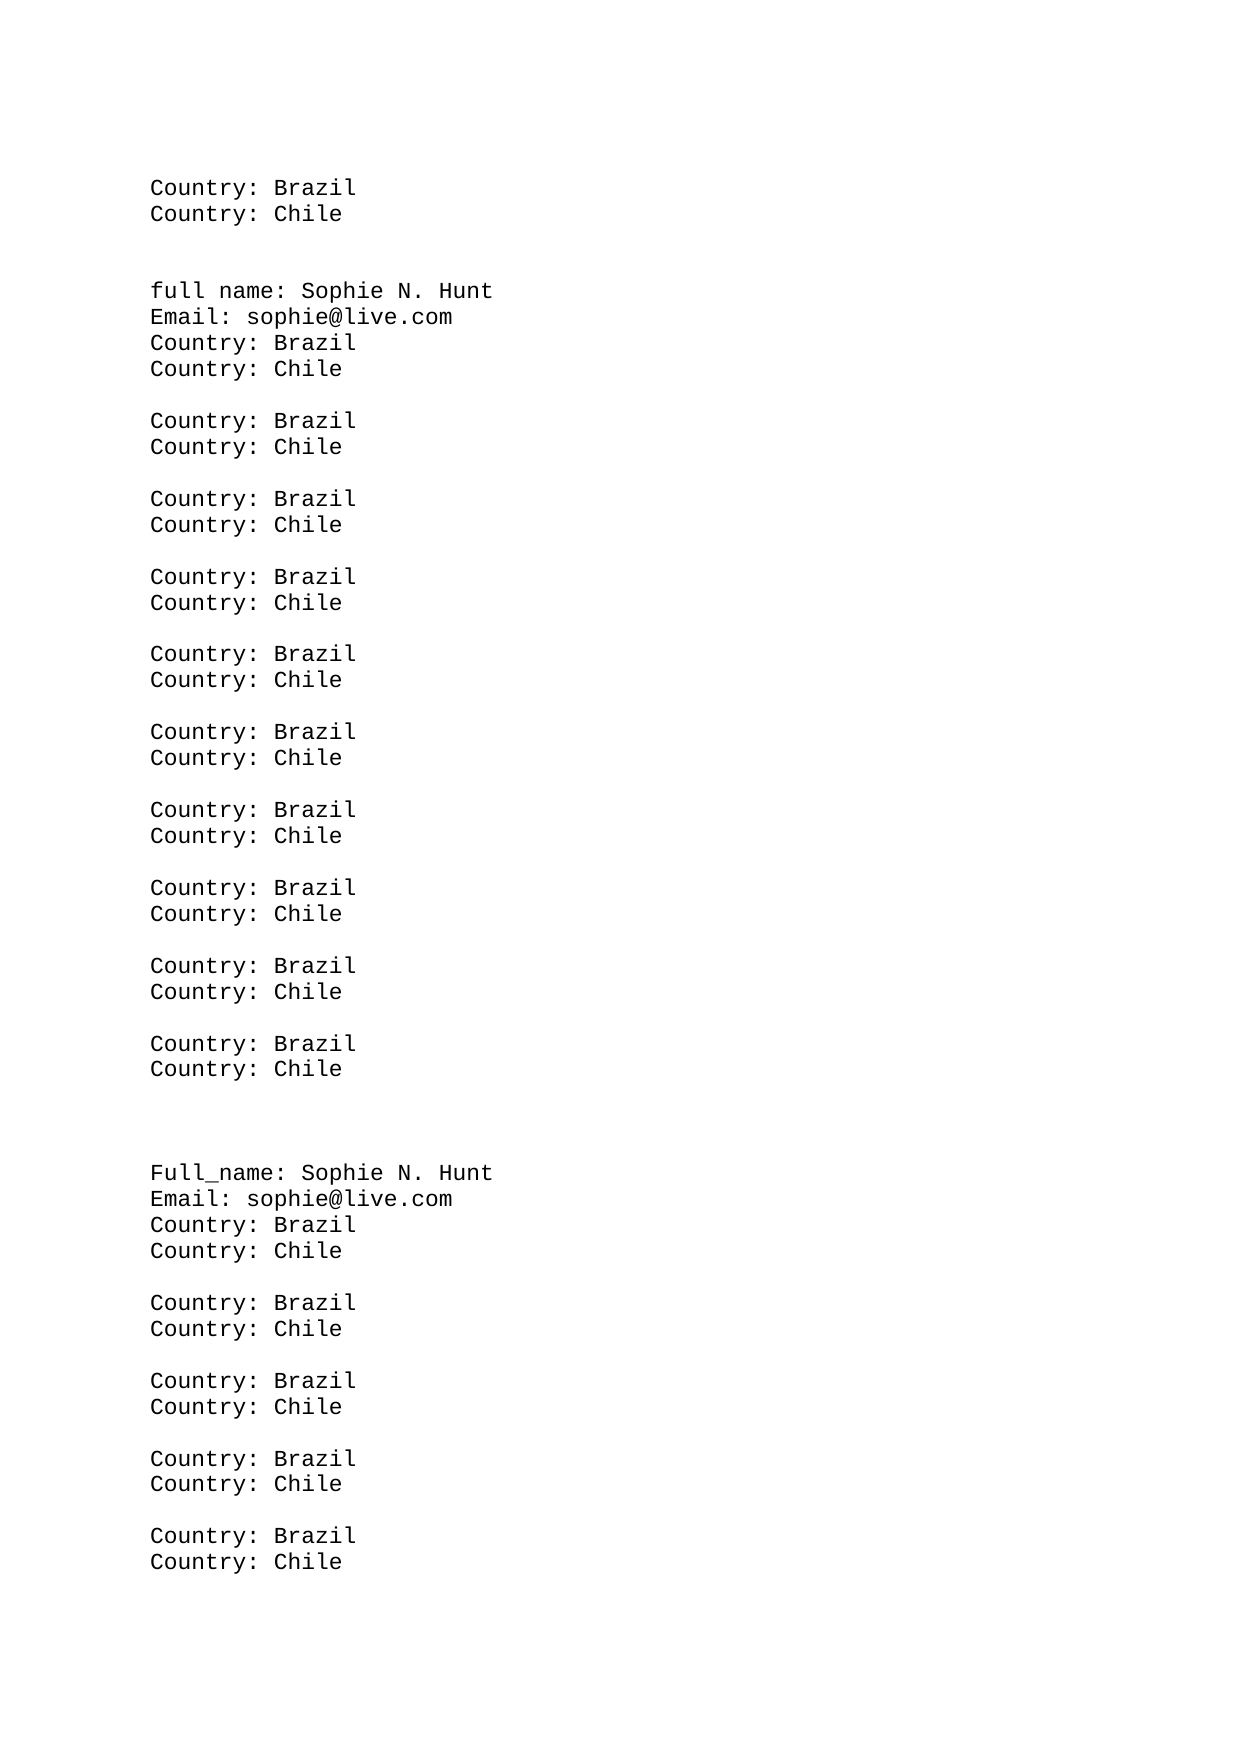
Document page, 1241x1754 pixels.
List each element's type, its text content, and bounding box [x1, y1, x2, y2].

text Country: Brazil [150, 332, 1090, 357]
text full name: Sophie N. Hunt [150, 280, 1090, 306]
text Country: Brazil [150, 1032, 1090, 1058]
text Country: Brazil [150, 798, 1090, 824]
text Country: Brazil [150, 643, 1090, 669]
text Country: Chile [150, 747, 1090, 772]
text Country: Chile [150, 513, 1090, 539]
text Country: Chile [150, 902, 1090, 928]
text Country: Brazil [150, 176, 1090, 202]
text Country: Brazil [150, 876, 1090, 902]
text Country: Chile [150, 669, 1090, 695]
text Country: Chile [150, 980, 1090, 1006]
text Country: Chile [150, 1058, 1090, 1084]
text Country: Chile [150, 1317, 1090, 1343]
text Country: Brazil [150, 1213, 1090, 1239]
text Email: sophie@live.com [150, 1187, 1090, 1213]
text Country: Chile [150, 1551, 1090, 1577]
text Country: Brazil [150, 1447, 1090, 1473]
text Country: Chile [150, 1239, 1090, 1265]
text Country: Brazil [150, 721, 1090, 747]
text Country: Brazil [150, 487, 1090, 513]
text Country: Brazil [150, 565, 1090, 591]
text Country: Chile [150, 435, 1090, 461]
text Country: Chile [150, 1395, 1090, 1421]
text Country: Chile [150, 202, 1090, 228]
text Country: Chile [150, 824, 1090, 850]
text Country: Brazil [150, 954, 1090, 980]
text Email: sophie@live.com [150, 306, 1090, 332]
text Country: Chile [150, 357, 1090, 383]
text Country: Brazil [150, 409, 1090, 435]
text Country: Brazil [150, 1525, 1090, 1551]
text Country: Brazil [150, 1369, 1090, 1395]
text Country: Chile [150, 1473, 1090, 1499]
text Country: Brazil [150, 1291, 1090, 1317]
text Country: Chile [150, 591, 1090, 617]
text Full_name: Sophie N. Hunt [150, 1162, 1090, 1187]
